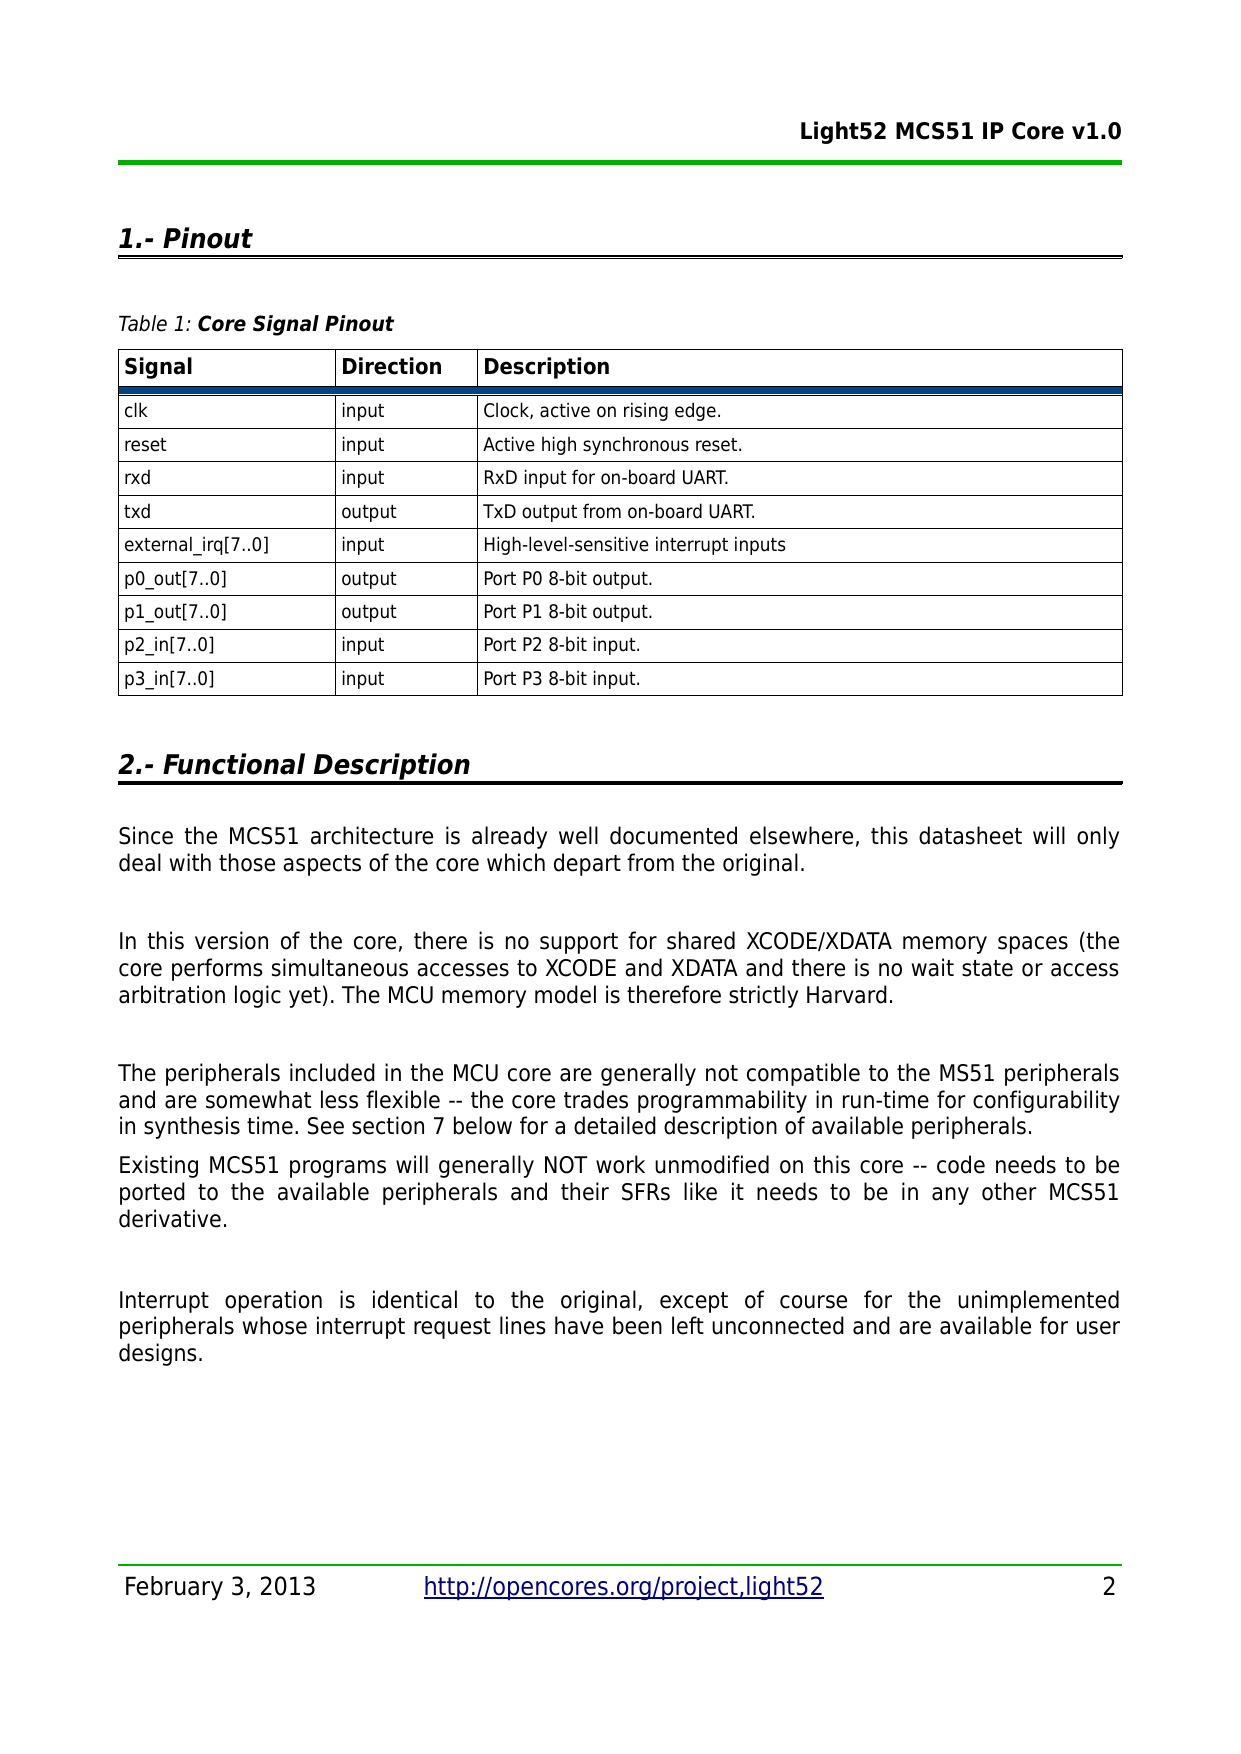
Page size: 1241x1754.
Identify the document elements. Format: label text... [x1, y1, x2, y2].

table_cell Clock, active on rising edge. [478, 396, 1122, 428]
table_cell input [336, 630, 477, 662]
table_cell output [336, 563, 477, 595]
table_cell RxD input for on-board UART. [478, 462, 1122, 495]
table_cell txd [119, 496, 335, 528]
table_cell input [336, 462, 477, 495]
table_cell output [336, 496, 477, 528]
table_cell input [336, 396, 477, 428]
text Interrupt operation is identical to the original, except of course for the unimplemented peripherals whose interrupt request lines have been left unconnected and are available for user designs. [118, 1287, 1122, 1367]
table_cell external_irq[7..0] [119, 529, 335, 562]
table_header Direction [336, 350, 477, 386]
table_cell Port P2 8-bit input. [478, 630, 1122, 662]
table_cell p1_out[7..0] [119, 596, 335, 628]
table_cell p0_out[7..0] [119, 563, 335, 595]
table_cell High-level-sensitive interrupt inputs [478, 529, 1122, 562]
text In this version of the core, there is no support for shared XCODE/XDATA memory spaces (the core performs simultaneous accesses to XCODE and XDATA and there is no wait state or access arbitration logic yet). The MCU memory model is therefore strictly Harvard. [118, 928, 1122, 1008]
table_cell Port P1 8-bit output. [478, 596, 1122, 628]
text Since the MCS51 architecture is already well documented elsewhere, this datasheet will only deal with those aspects of the core which depart from the original. [118, 823, 1122, 877]
table_cell Active high synchronous reset. [478, 429, 1122, 461]
table_cell output [336, 596, 477, 628]
table_cell input [336, 529, 477, 562]
table_cell clk [119, 396, 335, 428]
subtitle 1.- Pinout [118, 223, 1122, 254]
table_cell input [336, 663, 477, 695]
subtitle 2.- Functional Description [118, 750, 1122, 781]
text The peripherals included in the MCU core are generally not compatible to the MS51 peripherals and are somewhat less flexible -- the core trades programmability in run-time for configurability in synthesis time. See section 7 below for a detailed description of available peripherals. [118, 1060, 1122, 1140]
table_header Signal [119, 350, 335, 386]
table_cell reset [119, 429, 335, 461]
table_header Description [478, 350, 1122, 386]
text Existing MCS51 programs will generally NOT work unmodified on this core -- code needs to be ported to the available peripherals and their SFRs like it needs to be in any other MCS51 derivative. [118, 1153, 1122, 1233]
table_cell p3_in[7..0] [119, 663, 335, 695]
table_cell [119, 387, 1122, 394]
table_cell p2_in[7..0] [119, 630, 335, 662]
table_cell Port P3 8-bit input. [478, 663, 1122, 695]
text Table 1: Core Signal Pinout [118, 312, 1122, 336]
table_cell Port P0 8-bit output. [478, 563, 1122, 595]
table_cell input [336, 429, 477, 461]
table_cell TxD output from on-board UART. [478, 496, 1122, 528]
table_cell rxd [119, 462, 335, 495]
